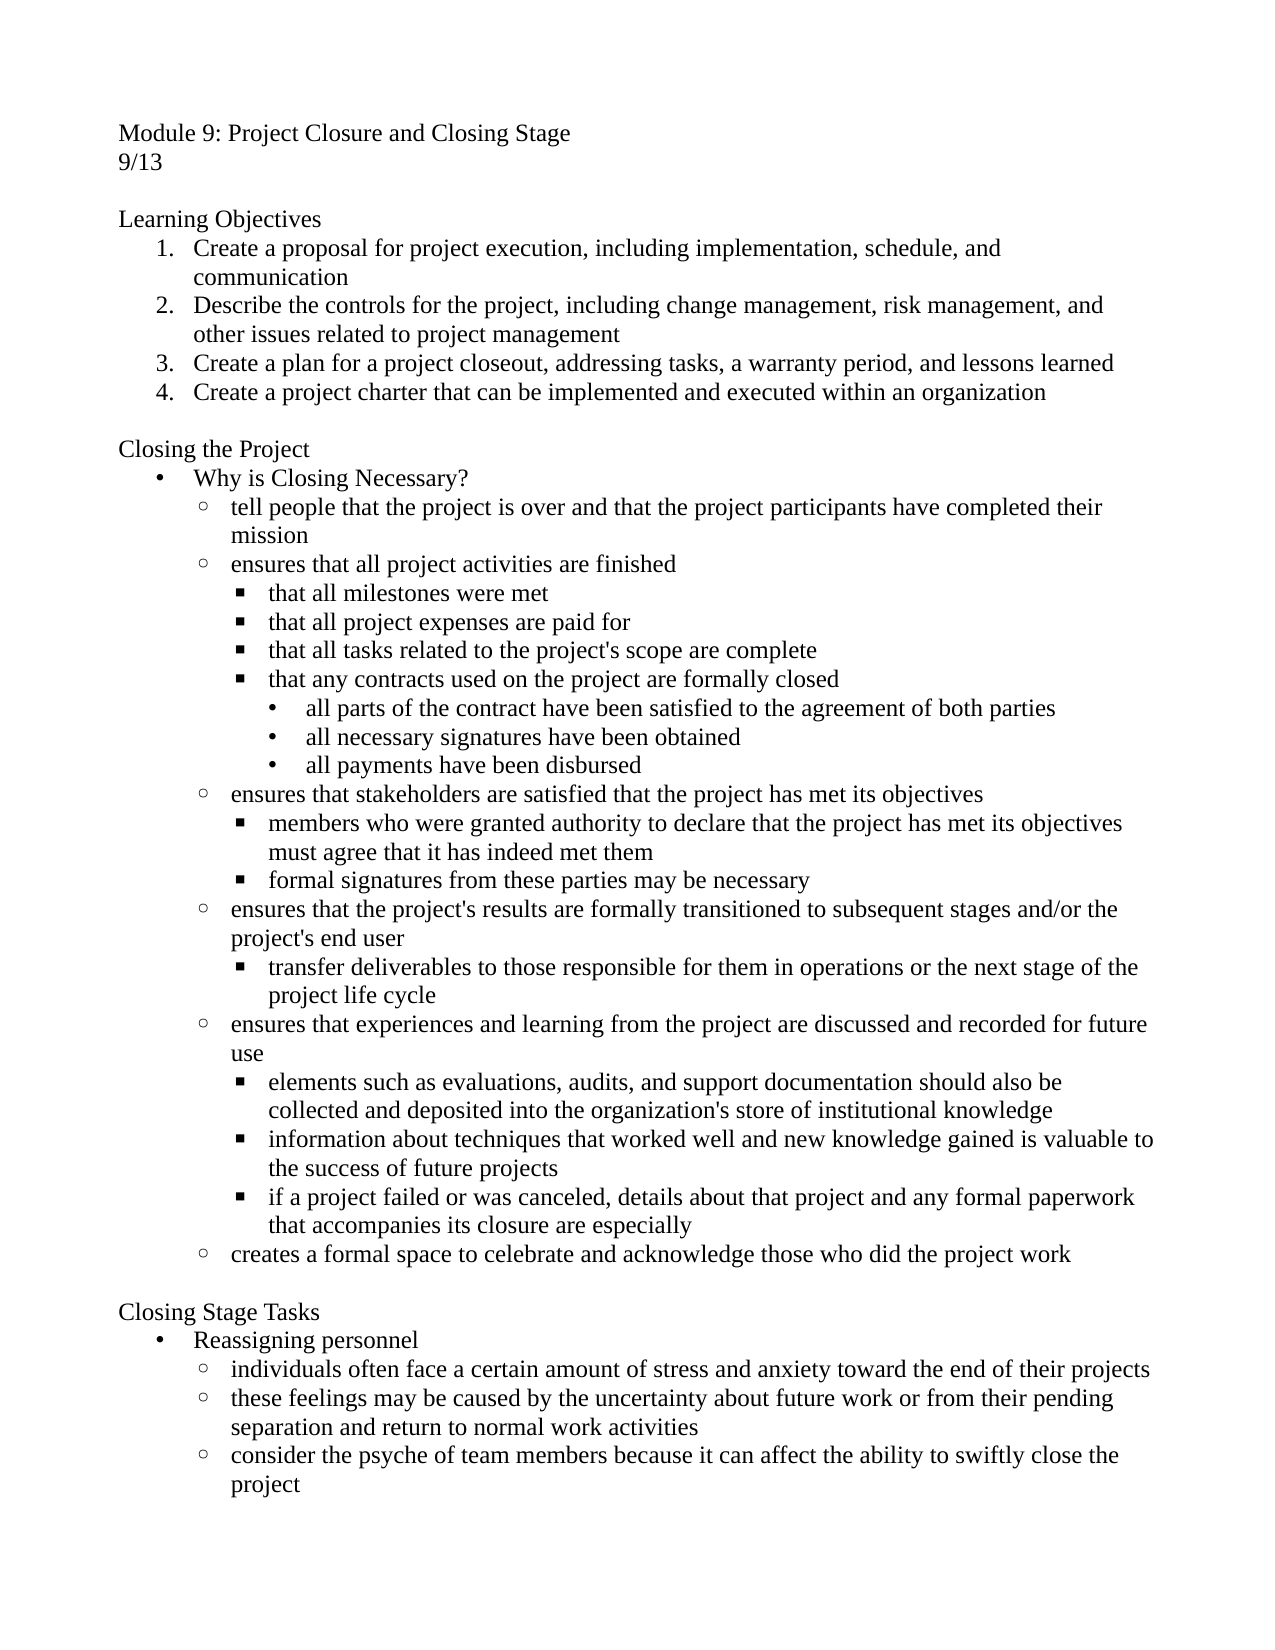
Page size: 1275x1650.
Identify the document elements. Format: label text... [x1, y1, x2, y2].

list consider the psyche of team members because it can affect the ability to swiftly close the project [193, 1441, 1157, 1498]
list all parts of the contract have been satisfied to the agreement of both parties [268, 693, 1157, 722]
list Create a proposal for project execution, including implementation, schedule, and communication [156, 233, 1157, 291]
list these feelings may be caused by the uncertainty about future work or from their pending separation and return to normal work activities [193, 1383, 1157, 1441]
list creates a formal space to celebrate and acknowledge those who did the project work [193, 1239, 1157, 1268]
list members who were granted authority to declare that the project has met its objectives must agree that it has indeed met them [231, 808, 1157, 866]
list Describe the controls for the project, including change management, risk management, and other issues related to project management [156, 291, 1157, 348]
list ensures that stakeholders are satisfied that the project has met its objectives [193, 779, 1157, 808]
list that all project expenses are paid for [231, 607, 1157, 636]
text Closing Stage Tasks [118, 1297, 1157, 1326]
list tell people that the project is over and that the project participants have completed their mission [193, 492, 1157, 549]
list Create a project charter that can be implemented and executed within an organization [156, 377, 1157, 406]
text Module 9: Project Closure and Closing Stage [118, 118, 1157, 147]
list Reassigning personnel [156, 1326, 1157, 1354]
text 9/13 [118, 147, 1157, 176]
list that all tasks related to the project's scope are complete [231, 636, 1157, 664]
list individuals often face a certain amount of stress and anxiety toward the end of their projects [193, 1354, 1157, 1383]
list formal signatures from these parties may be necessary [231, 866, 1157, 894]
list Why is Closing Necessary? [156, 463, 1157, 492]
list all payments have been disbursed [268, 751, 1157, 779]
list Create a plan for a project closeout, addressing tasks, a warranty period, and lessons learned [156, 348, 1157, 377]
list that any contracts used on the project are formally closed [231, 664, 1157, 693]
list elements such as evaluations, audits, and support documentation should also be collected and deposited into the organization's store of institutional knowledge [231, 1067, 1157, 1124]
list that all milestones were met [231, 578, 1157, 607]
list all necessary signatures have been obtained [268, 722, 1157, 751]
list information about techniques that worked well and new knowledge gained is valuable to the success of future projects [231, 1124, 1157, 1182]
list if a project failed or was canceled, details about that project and any formal paperwork that accompanies its closure are especially [231, 1182, 1157, 1239]
list ensures that the project's results are formally transitioned to subsequent stages and/or the project's end user [193, 894, 1157, 952]
list transfer deliverables to those responsible for them in operations or the next stage of the project life cycle [231, 952, 1157, 1009]
text Closing the Project [118, 434, 1157, 463]
list ensures that experiences and learning from the project are discussed and recorded for future use [193, 1009, 1157, 1067]
text Learning Objectives [118, 204, 1157, 233]
list ensures that all project activities are finished [193, 549, 1157, 578]
